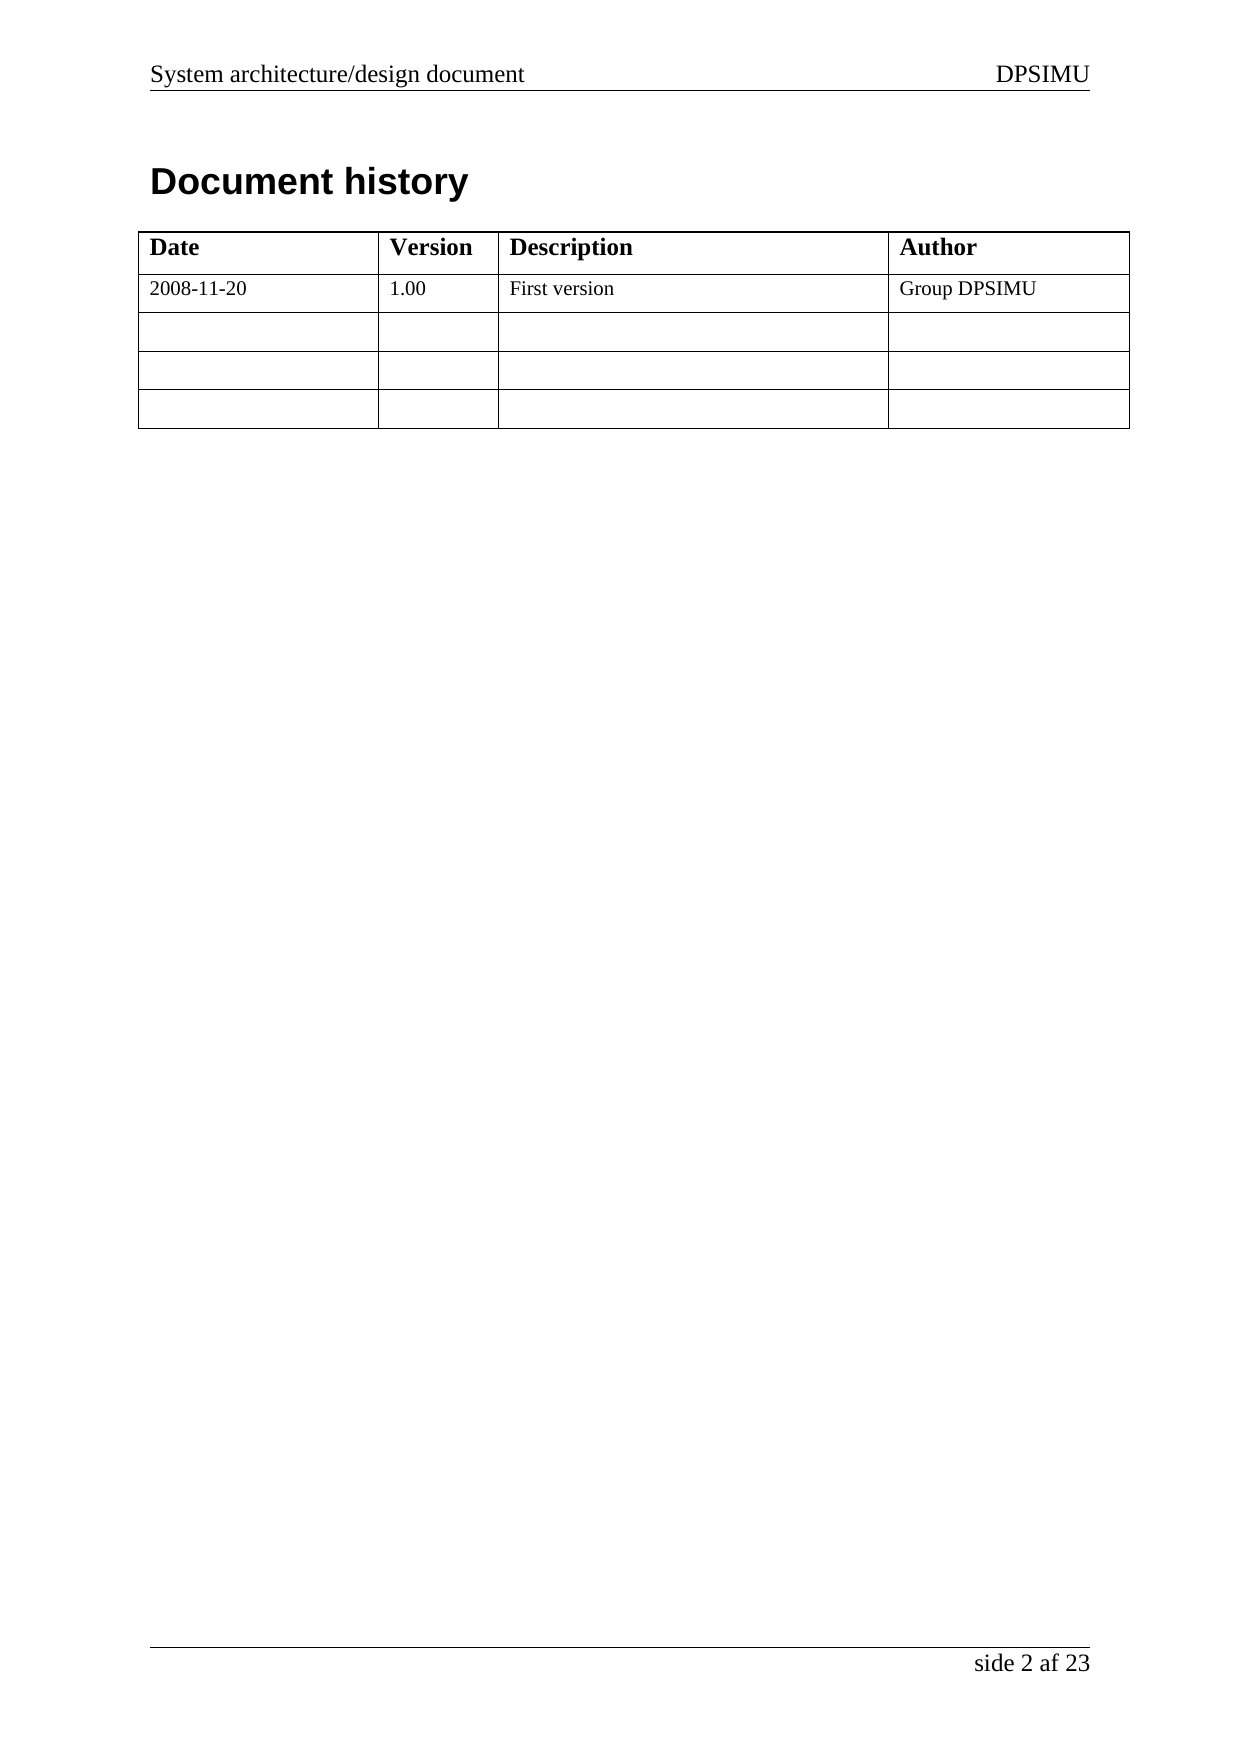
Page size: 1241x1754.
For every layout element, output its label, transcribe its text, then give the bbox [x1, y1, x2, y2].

table_cell [379, 313, 498, 351]
table_cell [499, 352, 888, 389]
table_cell [379, 352, 498, 389]
table_cell [139, 390, 378, 428]
table_cell Group DPSIMU [889, 275, 1129, 312]
table_cell 2008-11-20 [139, 275, 378, 312]
title Document history [150, 159, 1090, 203]
table_cell First version [499, 275, 888, 312]
table_cell [139, 313, 378, 351]
table_cell [139, 352, 378, 389]
table_cell [889, 313, 1129, 351]
table_cell [889, 390, 1129, 428]
table_cell [499, 313, 888, 351]
table_cell [499, 390, 888, 428]
table_header Date [139, 233, 378, 274]
table_header Description [499, 233, 888, 274]
table_cell [379, 390, 498, 428]
table_header Author [889, 233, 1129, 274]
table_cell 1.00 [379, 275, 498, 312]
table_cell [889, 352, 1129, 389]
table_header Version [379, 233, 498, 274]
